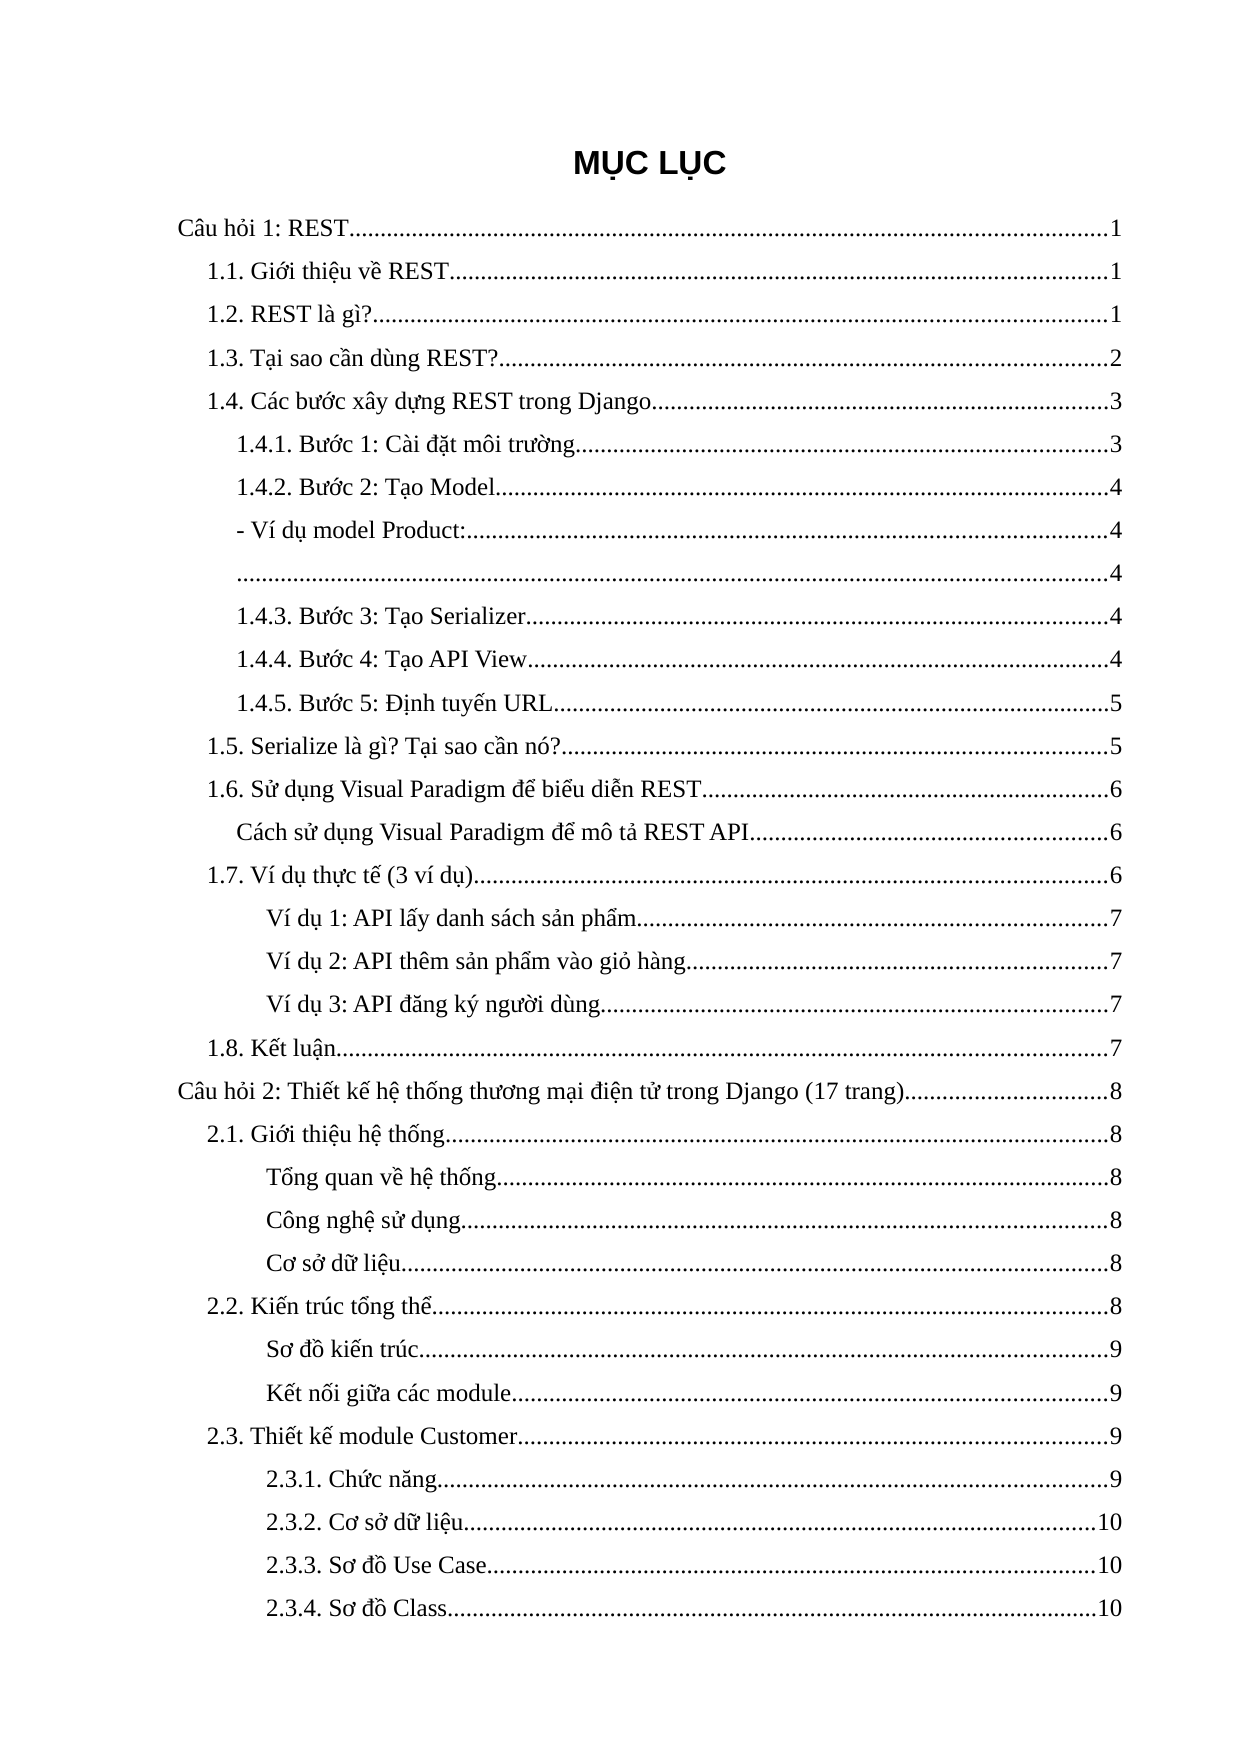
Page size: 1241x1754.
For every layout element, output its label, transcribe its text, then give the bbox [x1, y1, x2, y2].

text Ví dụ 1: API lấy danh sách sản phẩm 7 [266, 903, 1122, 932]
text 1.4.3. Bước 3: Tạo Serializer 4 [236, 601, 1122, 630]
text 1.1. Giới thiệu về REST 1 [207, 256, 1122, 285]
text 1.4.2. Bước 2: Tạo Model 4 [236, 472, 1122, 501]
subtitle MỤC LỤC [177, 143, 1122, 182]
text 2.1. Giới thiệu hệ thống 8 [207, 1119, 1122, 1148]
text Kết nối giữa các module 9 [266, 1378, 1122, 1406]
text Công nghệ sử dụng 8 [266, 1205, 1122, 1234]
text 1.2. REST là gì? 1 [207, 299, 1122, 328]
text Câu hỏi 2: Thiết kế hệ thống thương mại điện tử trong Django (17 trang) 8 [177, 1076, 1122, 1104]
text - Ví dụ model Product: 4 [236, 515, 1122, 544]
text 1.8. Kết luận 7 [207, 1033, 1122, 1061]
text 1.6. Sử dụng Visual Paradigm để biểu diễn REST 6 [207, 774, 1122, 803]
text 1.5. Serialize là gì? Tại sao cần nó? 5 [207, 731, 1122, 759]
text Sơ đồ kiến trúc 9 [266, 1334, 1122, 1363]
text Ví dụ 2: API thêm sản phẩm vào giỏ hàng 7 [266, 946, 1122, 975]
text 2.3.1. Chức năng 9 [266, 1464, 1122, 1493]
text 1.4. Các bước xây dựng REST trong Django 3 [207, 386, 1122, 414]
text 2.3. Thiết kế module Customer 9 [207, 1421, 1122, 1449]
text 4 [236, 558, 1122, 587]
text 1.3. Tại sao cần dùng REST? 2 [207, 343, 1122, 371]
text Ví dụ 3: API đăng ký người dùng 7 [266, 989, 1122, 1018]
text Cơ sở dữ liệu 8 [266, 1248, 1122, 1277]
text Tổng quan về hệ thống 8 [266, 1162, 1122, 1191]
text 1.4.5. Bước 5: Định tuyến URL 5 [236, 688, 1122, 716]
text 2.3.2. Cơ sở dữ liệu 10 [266, 1507, 1122, 1536]
text Câu hỏi 1: REST 1 [177, 213, 1122, 242]
text 1.4.1. Bước 1: Cài đặt môi trường 3 [236, 429, 1122, 458]
text 2.3.4. Sơ đồ Class 10 [266, 1593, 1122, 1622]
text 1.7. Ví dụ thực tế (3 ví dụ) 6 [207, 860, 1122, 889]
text 1.4.4. Bước 4: Tạo API View 4 [236, 644, 1122, 673]
text Cách sử dụng Visual Paradigm để mô tả REST API 6 [236, 817, 1122, 846]
text 2.2. Kiến trúc tổng thể 8 [207, 1291, 1122, 1320]
text 2.3.3. Sơ đồ Use Case 10 [266, 1550, 1122, 1579]
